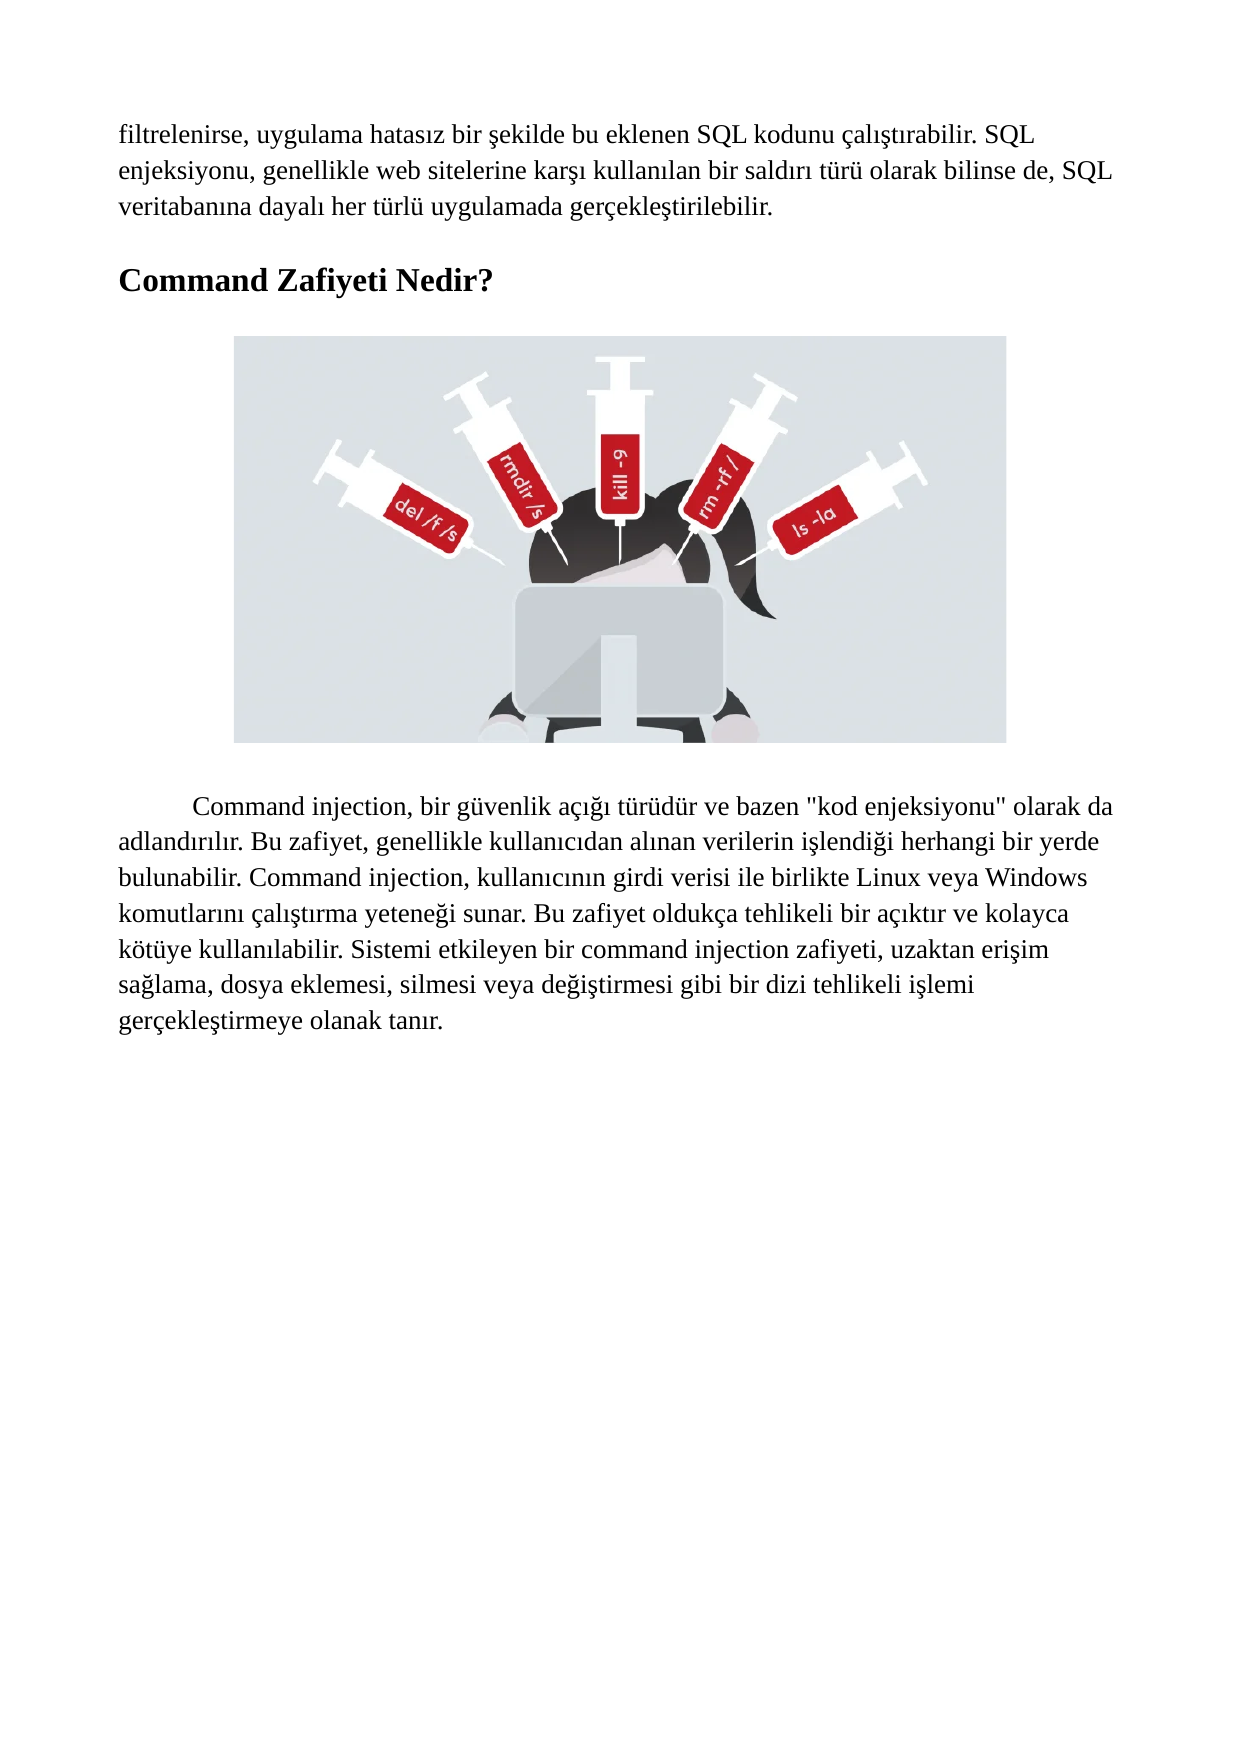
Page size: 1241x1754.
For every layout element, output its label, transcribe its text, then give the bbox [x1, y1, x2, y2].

subtitle Command Zafiyeti Nedir? [118, 261, 1122, 299]
subtitle filtrelenirse, uygulama hatasız bir şekilde bu eklenen SQL kodunu çalıştırabilir. SQL enjeksiyonu, genellikle web sitelerine karşı kullanılan bir saldırı türü olarak bilinse de, SQL veritabanına dayalı her türlü uygulamada gerçekleştirilebilir. [118, 118, 1122, 221]
picture [233, 336, 1007, 743]
subtitle Command injection, bir güvenlik açığı türüdür ve bazen "kod enjeksiyonu" olarak da adlandırılır. Bu zafiyet, genellikle kullanıcıdan alınan verilerin işlendiği herhangi bir yerde bulunabilir. Command injection, kullanıcının girdi verisi ile birlikte Linux veya Windows komutlarını çalıştırma yeteneği sunar. Bu zafiyet oldukça tehlikeli bir açıktır ve kolayca kötüye kullanılabilir. Sistemi etkileyen bir command injection zafiyeti, uzaktan erişim sağlama, dosya eklemesi, silmesi veya değiştirmesi gibi bir dizi tehlikeli işlemi gerçekleştirmeye olanak tanır. [118, 790, 1122, 1035]
